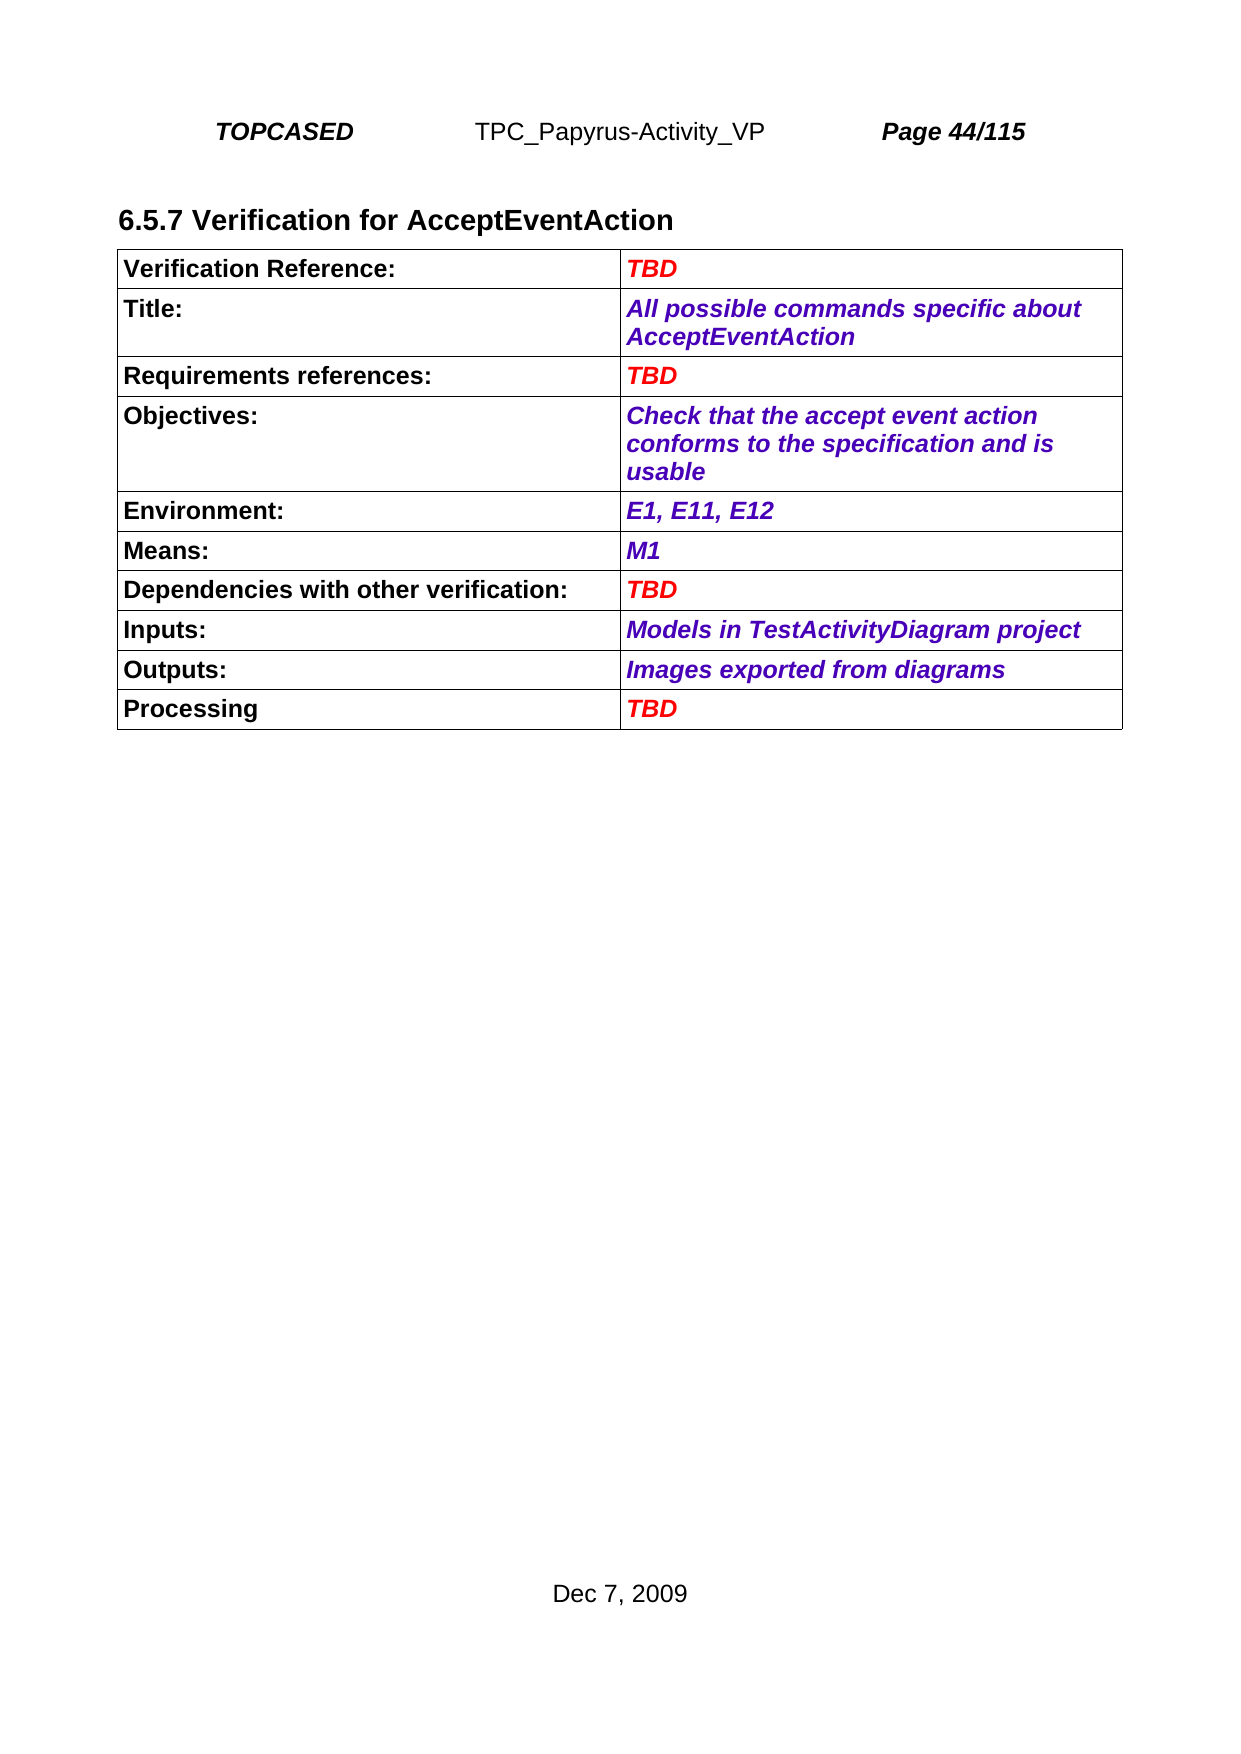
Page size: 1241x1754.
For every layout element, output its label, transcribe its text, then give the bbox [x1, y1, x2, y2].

table_cell Environment: [118, 492, 620, 531]
table_cell Processing [118, 690, 620, 729]
table_cell Requirements references: [118, 357, 620, 396]
table_cell TBD [621, 571, 1122, 610]
table_cell TBD [621, 357, 1122, 396]
table_cell Check that the accept event action conforms to the specification and is usable [621, 397, 1122, 491]
table_cell Outputs: [118, 651, 620, 689]
table_cell TBD [621, 690, 1122, 729]
subtitle Verification for AcceptEventAction [118, 204, 1122, 236]
table_cell All possible commands specific about AcceptEventAction [621, 289, 1122, 356]
table_header Verification Reference: [118, 250, 620, 288]
table_cell Models in TestActivityDiagram project [621, 611, 1122, 650]
table_cell Objectives: [118, 397, 620, 491]
table_cell Means: [118, 532, 620, 570]
table_cell M1 [621, 532, 1122, 570]
table_cell Inputs: [118, 611, 620, 650]
table_cell Dependencies with other verification: [118, 571, 620, 610]
table_header TBD [621, 250, 1122, 288]
table_cell E1, E11, E12 [621, 492, 1122, 531]
table_cell Images exported from diagrams [621, 651, 1122, 689]
table_cell Title: [118, 289, 620, 356]
